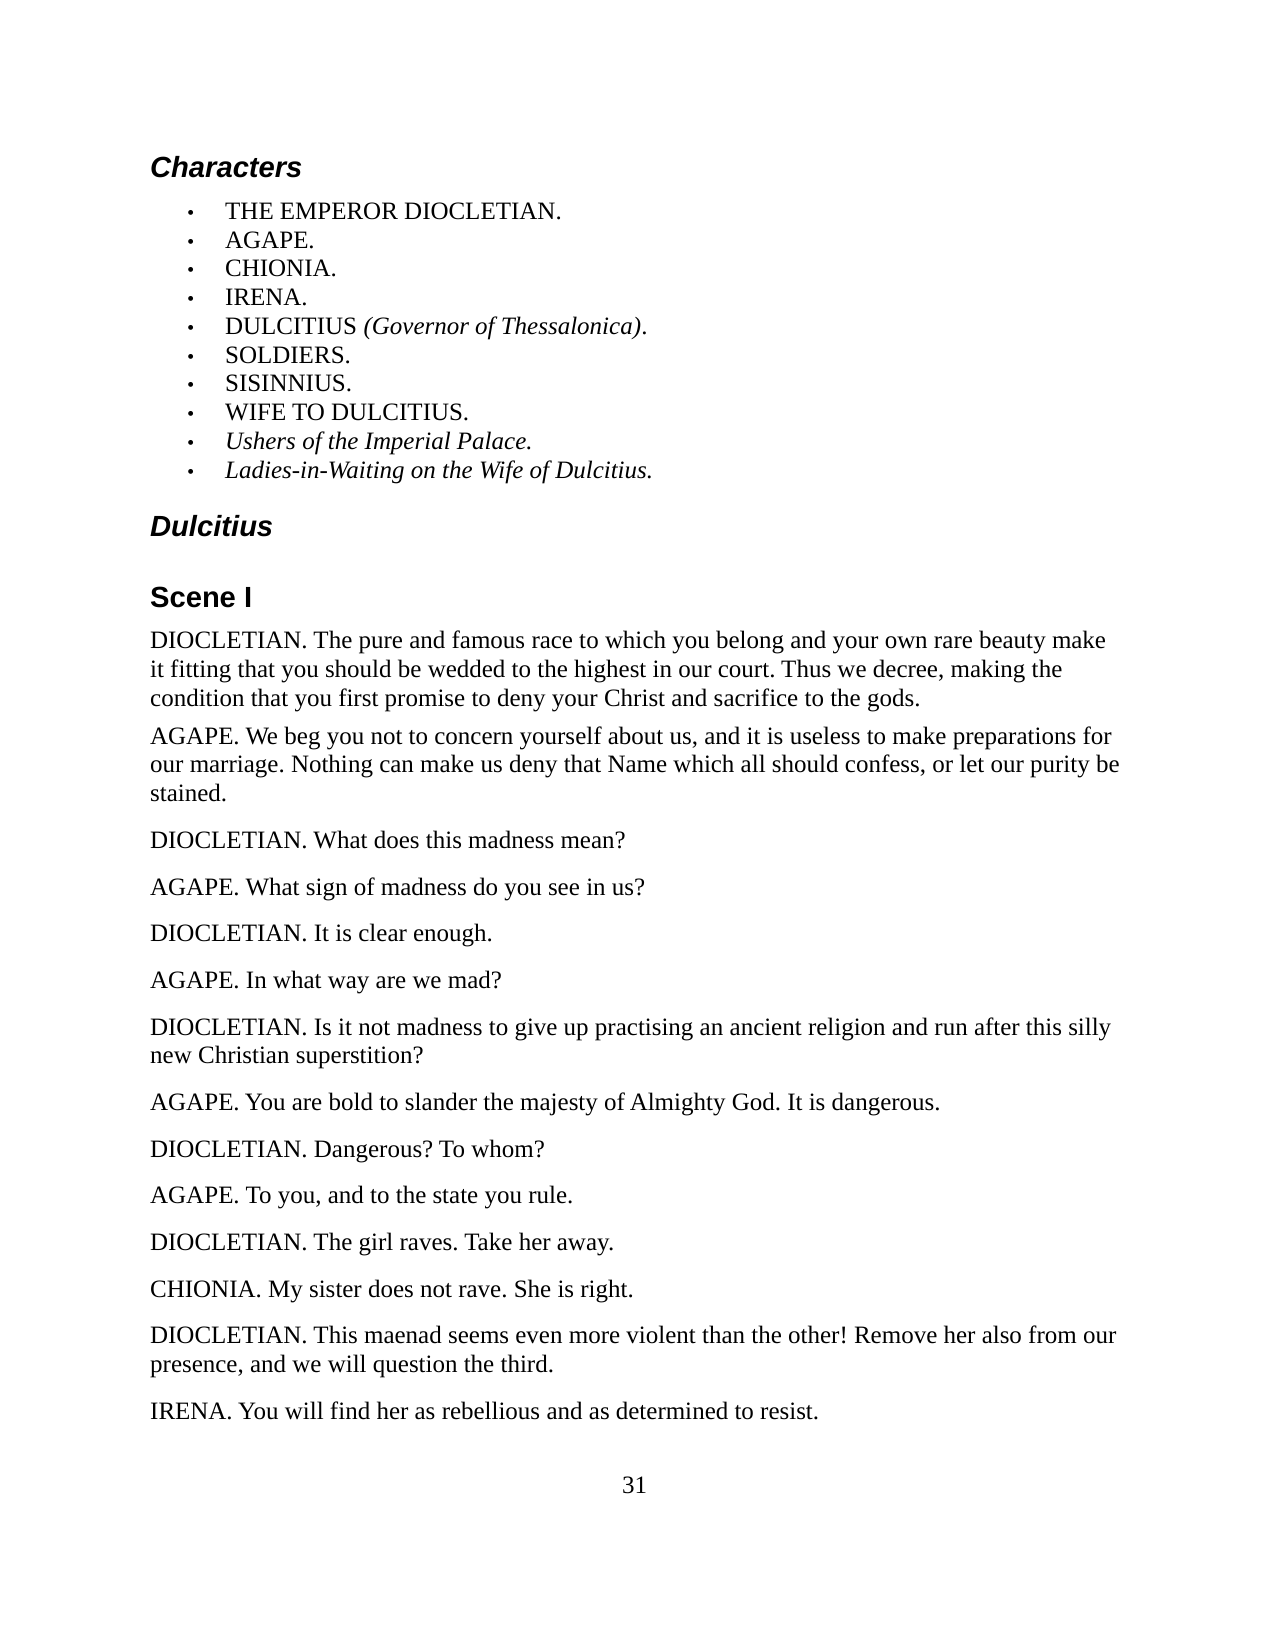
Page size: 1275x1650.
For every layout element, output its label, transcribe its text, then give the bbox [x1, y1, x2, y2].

text DIOCLETIAN. What does this madness mean? [150, 825, 1125, 854]
text AGAPE. To you, and to the state you rule. [150, 1180, 1125, 1209]
text IRENA. You will find her as rebellious and as determined to resist. [150, 1396, 1125, 1424]
list Ushers of the Imperial Palace. [187, 426, 1125, 455]
list SOLDIERS. [187, 340, 1125, 368]
list SISINNIUS. [187, 368, 1125, 397]
text AGAPE. We beg you not to concern yourself about us, and it is useless to make preparations for our marriage. Nothing can make us deny that Name which all should confess, or let our purity be stained. [150, 721, 1125, 807]
list AGAPE. [187, 225, 1125, 253]
subtitle Dulcitius [150, 508, 1125, 542]
list THE EMPEROR DIOCLETIAN. [187, 196, 1125, 225]
text DIOCLETIAN. It is clear enough. [150, 918, 1125, 947]
text AGAPE. In what way are we mad? [150, 965, 1125, 994]
list Ladies-in-Waiting on the Wife of Dulcitius. [187, 455, 1125, 483]
list CHIONIA. [187, 253, 1125, 282]
text DIOCLETIAN. The pure and famous race to which you belong and your own rare beauty make it fitting that you should be wedded to the highest in our court. Thus we decree, making the condition that you first promise to deny your Christ and sacrifice to the gods. [150, 626, 1125, 712]
list IRENA. [187, 282, 1125, 311]
list WIFE TO DULCITIUS. [187, 397, 1125, 426]
text DIOCLETIAN. Is it not madness to give up practising an ancient religion and run after this silly new Christian superstition? [150, 1012, 1125, 1069]
text CHIONIA. My sister does not rave. She is right. [150, 1274, 1125, 1302]
subtitle Characters [150, 150, 1125, 183]
text DIOCLETIAN. Dangerous? To whom? [150, 1134, 1125, 1162]
text DIOCLETIAN. This maenad seems even more violent than the other! Remove her also from our presence, and we will question the third. [150, 1320, 1125, 1378]
text AGAPE. What sign of madness do you see in us? [150, 872, 1125, 900]
subtitle Scene I [150, 579, 1125, 613]
text DIOCLETIAN. The girl raves. Take her away. [150, 1227, 1125, 1256]
list DULCITIUS (Governor of Thessalonica). [187, 311, 1125, 340]
text AGAPE. You are bold to slander the majesty of Almighty God. It is dangerous. [150, 1087, 1125, 1116]
